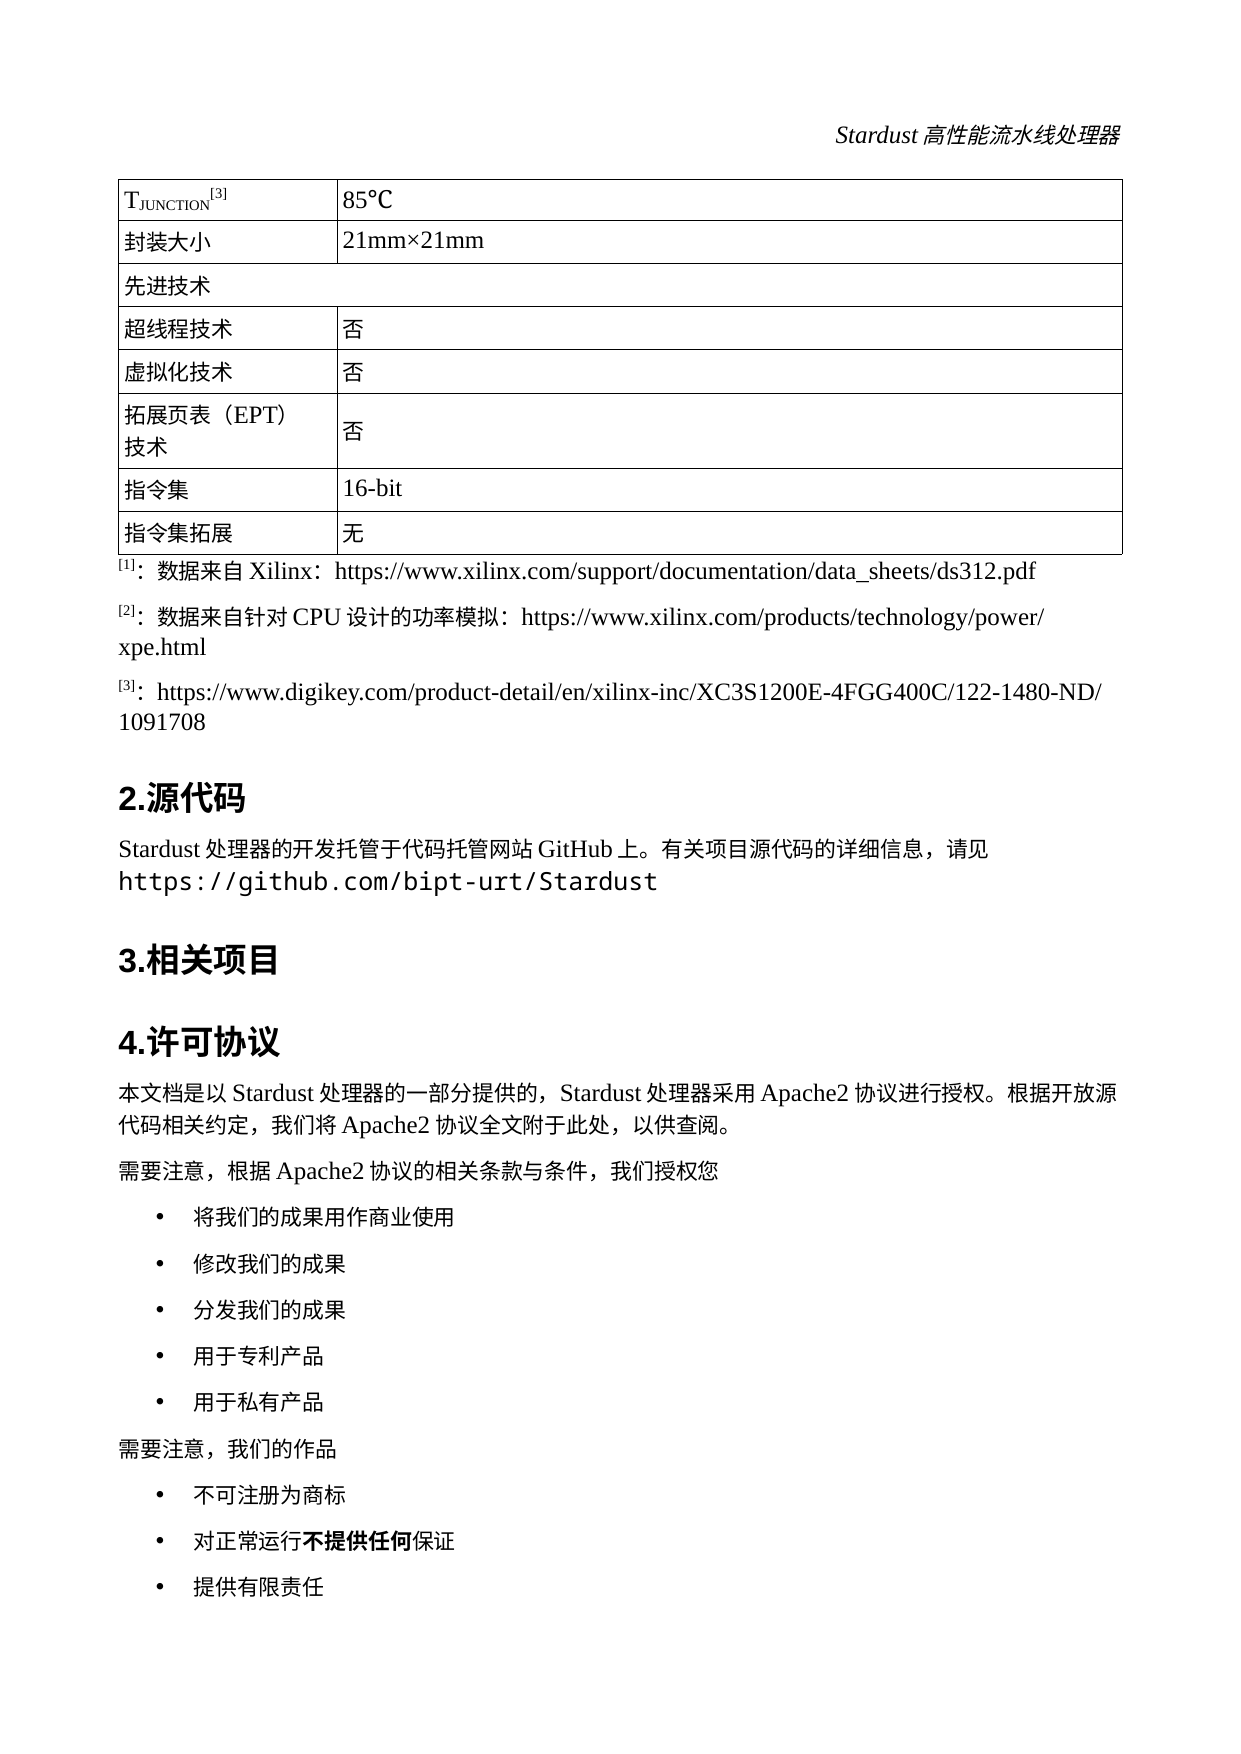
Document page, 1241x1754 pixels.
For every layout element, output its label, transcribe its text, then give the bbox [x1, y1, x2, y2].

text 需要注意，根据Apache2协议的相关条款与条件，我们授权您 [118, 1154, 1122, 1186]
table_cell 指令集拓展 [119, 512, 337, 554]
table_cell 超线程技术 [119, 307, 337, 349]
text [1]：数据来自Xilinx：https://www.xilinx.com/support/documentation/data_sheets/ds312.pdf [118, 555, 1122, 586]
table_cell 否 [338, 307, 1122, 349]
list 不可注册为商标 [156, 1478, 1122, 1509]
list 对正常运行不提供任何保证 [156, 1524, 1122, 1556]
subtitle 3.相关项目 [118, 933, 1122, 982]
table_cell 指令集 [119, 469, 337, 511]
table_cell TJUNCTION[3] [119, 180, 337, 219]
text 本文档是以Stardust处理器的一部分提供的，Stardust处理器采用Apache2协议进行授权。根据开放源代码相关约定，我们将Apache2协议全文附于此处，以供查阅。 [118, 1076, 1122, 1139]
table_cell 21mm×21mm [338, 221, 1122, 263]
subtitle 2.源代码 [118, 771, 1122, 819]
text 需要注意，我们的作品 [118, 1432, 1122, 1463]
subtitle 4.许可协议 [118, 1015, 1122, 1064]
table_cell 虚拟化技术 [119, 350, 337, 392]
list 分发我们的成果 [156, 1293, 1122, 1324]
table_cell 否 [338, 350, 1122, 392]
table_cell 无 [338, 512, 1122, 554]
list 提供有限责任 [156, 1570, 1122, 1602]
table_cell 16-bit [338, 469, 1122, 511]
list 用于专利产品 [156, 1339, 1122, 1371]
text Stardust处理器的开发托管于代码托管网站GitHub上。有关项目源代码的详细信息，请见https://github.com/bipt-urt/Stardust [118, 832, 1122, 898]
table_cell 拓展页表（EPT） 技术 [119, 394, 337, 467]
list 用于私有产品 [156, 1385, 1122, 1417]
text [2]：数据来自针对CPU设计的功率模拟：https://www.xilinx.com/products/technology/power/xpe.html [118, 600, 1122, 661]
table_cell 先进技术 [119, 264, 1122, 306]
list 修改我们的成果 [156, 1247, 1122, 1278]
list 将我们的成果用作商业使用 [156, 1200, 1122, 1232]
text [3]：https://www.digikey.com/product-detail/en/xilinx-inc/XC3S1200E-4FGG400C/122-1480-ND/1091708 [118, 675, 1122, 736]
table_cell 否 [338, 394, 1122, 467]
table_cell 85℃ [338, 180, 1122, 219]
table_cell 封装大小 [119, 221, 337, 263]
